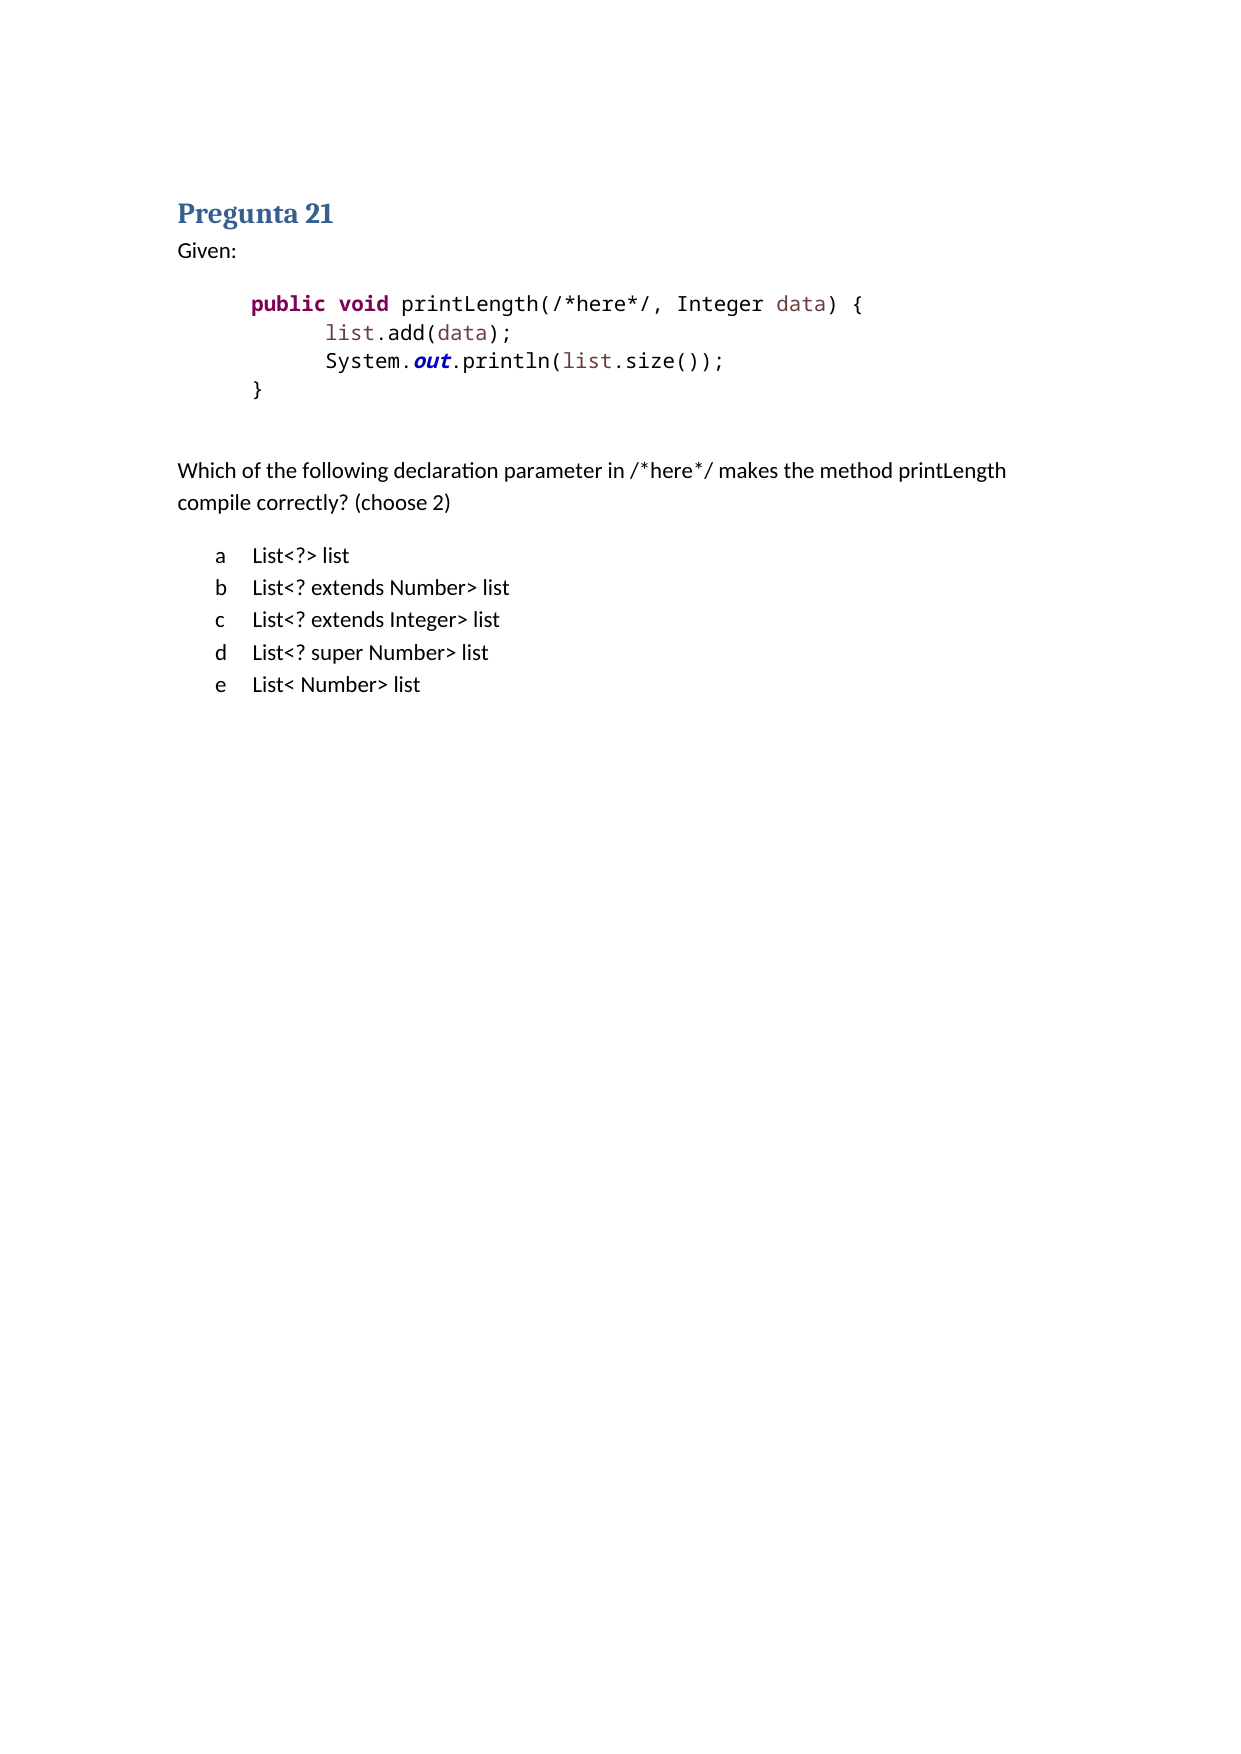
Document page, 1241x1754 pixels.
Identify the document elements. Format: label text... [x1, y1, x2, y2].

text list.add(data); [177, 318, 1063, 346]
text Which of the following declaration parameter in /*here*/ makes the method printLength compile correctly? (choose 2) [177, 456, 1063, 516]
text System.out.println(list.size()); [177, 346, 1063, 374]
list List< Number> list [215, 670, 1063, 698]
text } [177, 374, 1063, 403]
list List<? extends Integer> list [215, 606, 1063, 633]
text public void printLength(/*here*/, Integer data) { [177, 289, 1063, 318]
subtitle Pregunta 21 [177, 198, 1063, 231]
list List<?> list [215, 541, 1063, 569]
text Given: [177, 236, 1063, 264]
list List<? super Number> list [215, 638, 1063, 666]
list List<? extends Number> list [215, 573, 1063, 601]
